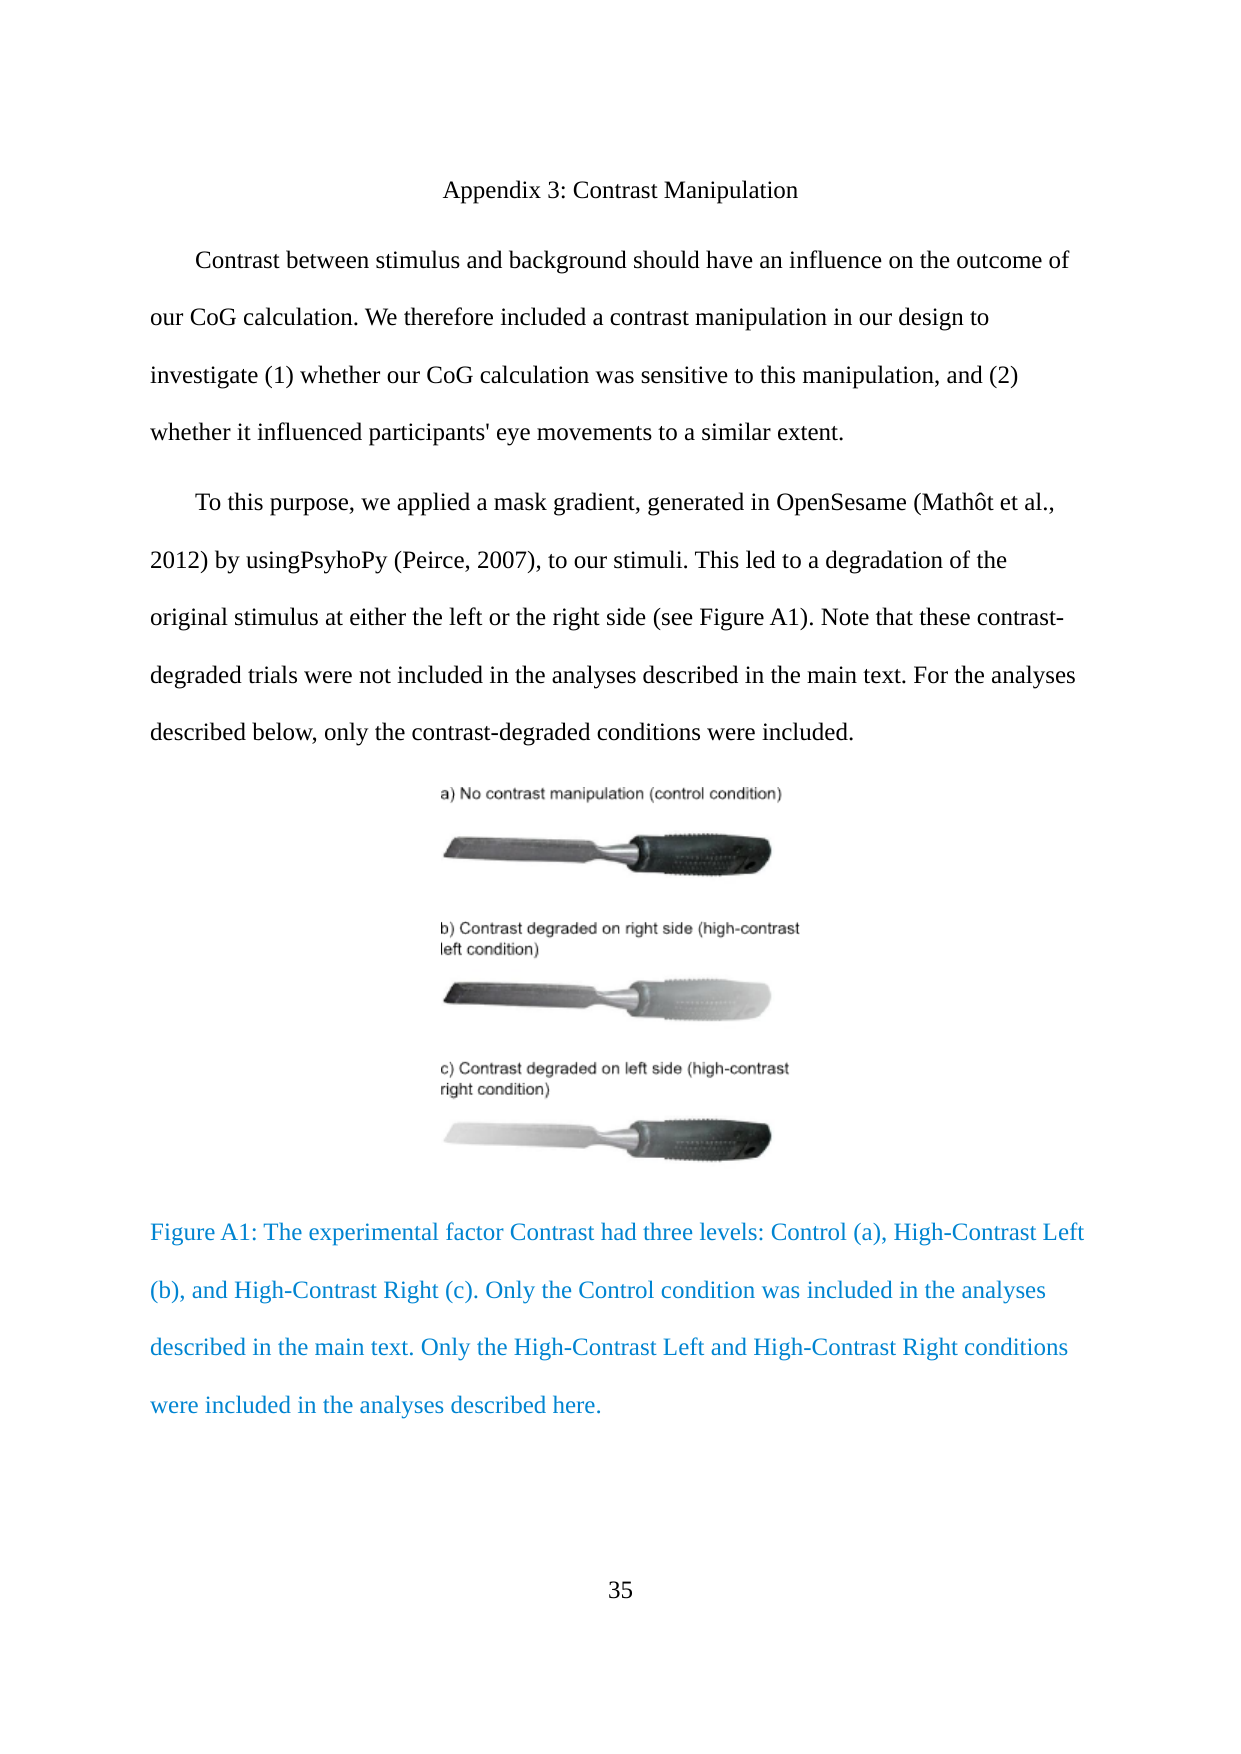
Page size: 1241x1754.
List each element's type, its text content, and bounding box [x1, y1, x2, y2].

text Figure A1: The experimental factor Contrast had three levels: Control (a), High-Contrast Left (b), and High-Contrast Right (c). Only the Control condition was included in the analyses described in the main text. Only the High-Contrast Left and High-Contrast Right conditions were included in the analyses described here. [150, 1217, 1091, 1418]
text To this purpose, we applied a mask gradient, generated in OpenSesame (Mathôt et al., 2012) by usingPsyhoPy (Peirce, 2007), to our stimuli. This led to a degradation of the original stimulus at either the left or the right side (see Figure A1). Note that these contrast-degraded trials were not included in the analyses described in the main text. For the analyses described below, only the contrast-degraded conditions were included. [150, 487, 1091, 746]
picture [441, 787, 800, 1176]
text Contrast between stimulus and background should have an influence on the outcome of our CoG calculation. We therefore included a contrast manipulation in our design to investigate (1) whether our CoG calculation was sensitive to this manipulation, and (2) whether it influenced participants' eye movements to a similar extent. [150, 245, 1091, 446]
subtitle Appendix 3: Contrast Manipulation [150, 175, 1091, 204]
